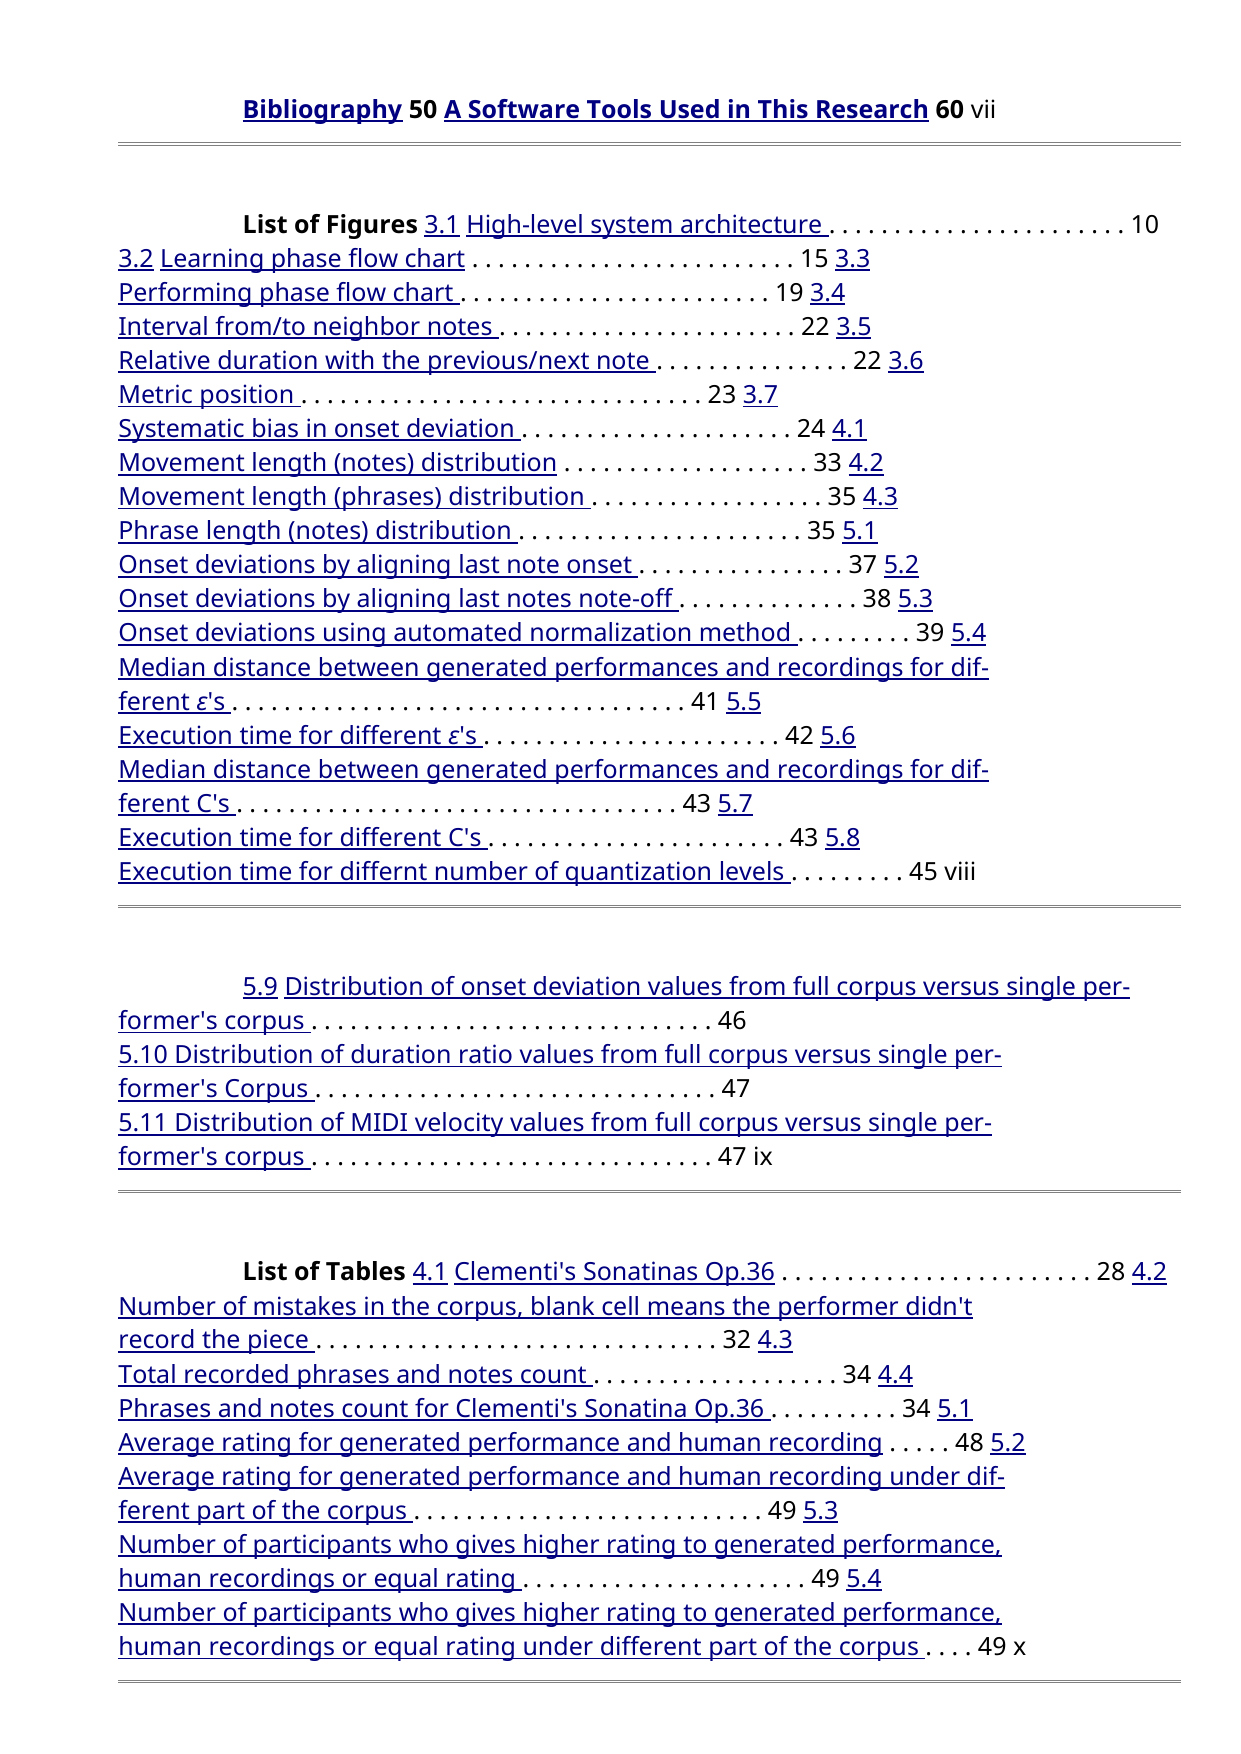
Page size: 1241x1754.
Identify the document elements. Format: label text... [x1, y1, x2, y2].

text List of Figures 3.1 High-level system architecture . . . . . . . . . . . . . . . . . . . . . . . 10 3.2 Learning phase flow chart . . . . . . . . . . . . . . . . . . . . . . . . . 15 3.3 Performing phase flow chart . . . . . . . . . . . . . . . . . . . . . . . . 19 3.4 Interval from/to neighbor notes . . . . . . . . . . . . . . . . . . . . . . . 22 3.5 Relative duration with the previous/next note . . . . . . . . . . . . . . . 22 3.6 Metric position . . . . . . . . . . . . . . . . . . . . . . . . . . . . . . . 23 3.7 Systematic bias in onset deviation . . . . . . . . . . . . . . . . . . . . . 24 4.1 Movement length (notes) distribution . . . . . . . . . . . . . . . . . . . 33 4.2 Movement length (phrases) distribution . . . . . . . . . . . . . . . . . . 35 4.3 Phrase length (notes) distribution . . . . . . . . . . . . . . . . . . . . . . 35 5.1 Onset deviations by aligning last note onset . . . . . . . . . . . . . . . . 37 5.2 Onset deviations by aligning last notes note-off . . . . . . . . . . . . . . 38 5.3 Onset deviations using automated normalization method . . . . . . . . . 39 5.4 Median distance between generated performances and recordings for dif- ferent ε's . . . . . . . . . . . . . . . . . . . . . . . . . . . . . . . . . . . 41 5.5 Execution time for different ε's . . . . . . . . . . . . . . . . . . . . . . . 42 5.6 Median distance between generated performances and recordings for dif- ferent C's . . . . . . . . . . . . . . . . . . . . . . . . . . . . . . . . . . 43 5.7 Execution time for different C's . . . . . . . . . . . . . . . . . . . . . . . 43 5.8 Execution time for differnt number of quantization levels . . . . . . . . . 45 viii [118, 174, 1181, 888]
text 5.9 Distribution of onset deviation values from full corpus versus single per- former's corpus . . . . . . . . . . . . . . . . . . . . . . . . . . . . . . . 46 5.10 Distribution of duration ratio values from full corpus versus single per- former's Corpus . . . . . . . . . . . . . . . . . . . . . . . . . . . . . . . 47 5.11 Distribution of MIDI velocity values from full corpus versus single per- former's corpus . . . . . . . . . . . . . . . . . . . . . . . . . . . . . . . 47 ix [118, 936, 1181, 1173]
text Bibliography 50 A Software Tools Used in This Research 60 vii [118, 59, 1181, 125]
text List of Tables 4.1 Clementi's Sonatinas Op.36 . . . . . . . . . . . . . . . . . . . . . . . . 28 4.2 Number of mistakes in the corpus, blank cell means the performer didn't record the piece . . . . . . . . . . . . . . . . . . . . . . . . . . . . . . . 32 4.3 Total recorded phrases and notes count . . . . . . . . . . . . . . . . . . . 34 4.4 Phrases and notes count for Clementi's Sonatina Op.36 . . . . . . . . . . 34 5.1 Average rating for generated performance and human recording . . . . . 48 5.2 Average rating for generated performance and human recording under dif- ferent part of the corpus . . . . . . . . . . . . . . . . . . . . . . . . . . . 49 5.3 Number of participants who gives higher rating to generated performance, human recordings or equal rating . . . . . . . . . . . . . . . . . . . . . . 49 5.4 Number of participants who gives higher rating to generated performance, human recordings or equal rating under different part of the corpus . . . . 49 x [118, 1222, 1181, 1663]
